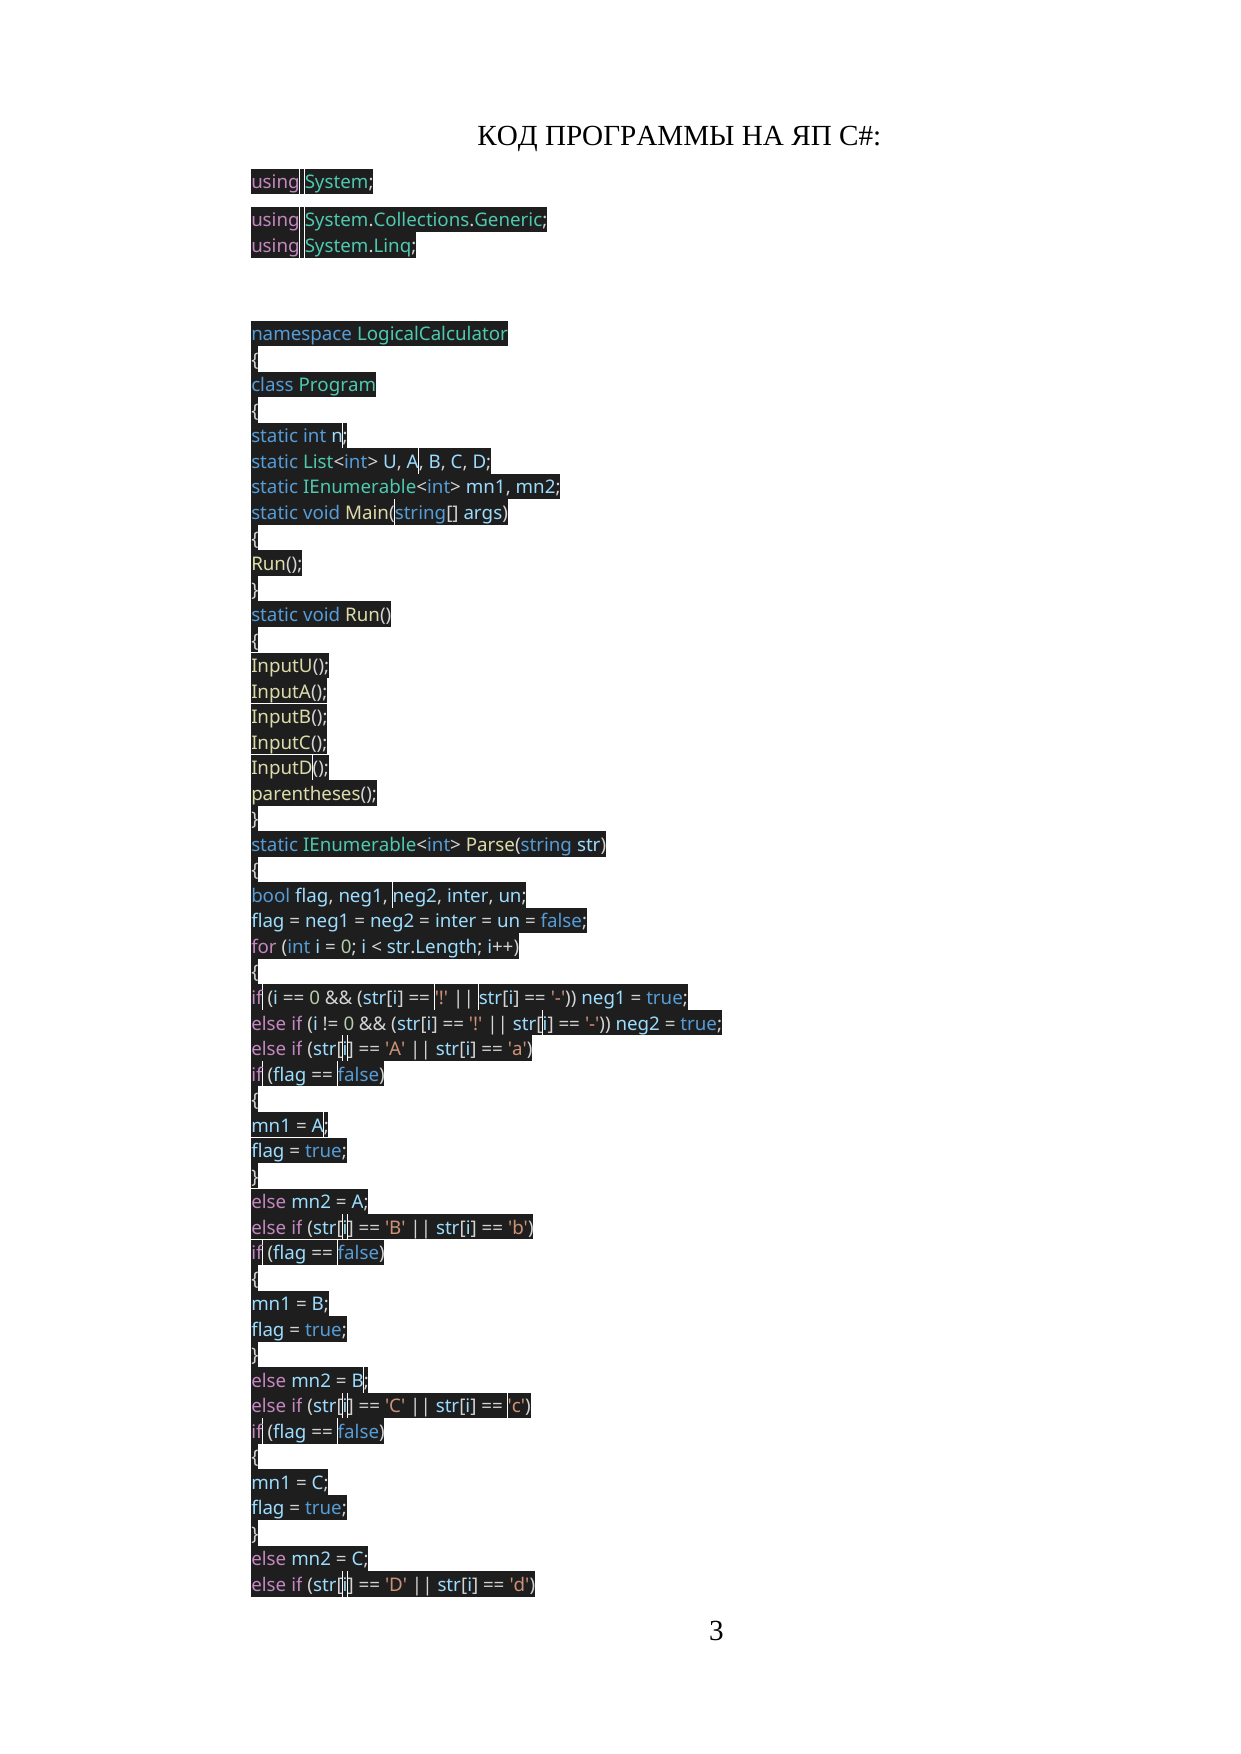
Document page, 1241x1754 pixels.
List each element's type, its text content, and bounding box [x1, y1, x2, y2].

text if (flag == false) [177, 1418, 1181, 1444]
text static void Main(string[] args) [177, 499, 1181, 525]
text } [177, 1342, 1181, 1367]
text { [177, 857, 1181, 882]
text { [177, 1265, 1181, 1291]
text { [177, 397, 1181, 423]
text else if (str[i] == 'B' || str[i] == 'b') [177, 1214, 1181, 1239]
text static IEnumerable<int> Parse(string str) [177, 831, 1181, 857]
text { [177, 1086, 1181, 1112]
text { [177, 1444, 1181, 1469]
text else if (i != 0 && (str[i] == '!' || str[i] == '-')) neg2 = true; [177, 1010, 1181, 1035]
text mn1 = C; [177, 1469, 1181, 1495]
text if (flag == false) [177, 1239, 1181, 1265]
text static List<int> U, A, B, C, D; [177, 448, 1181, 474]
text } [177, 1520, 1181, 1546]
text } [177, 806, 1181, 831]
text if (i == 0 && (str[i] == '!' || str[i] == '-')) neg1 = true; [177, 984, 1181, 1010]
text using System; [177, 168, 1181, 194]
text else if (str[i] == 'D' || str[i] == 'd') [177, 1571, 1181, 1597]
text static int n; [177, 423, 1181, 448]
text flag = true; [177, 1316, 1181, 1342]
text for (int i = 0; i < str.Length; i++) [177, 933, 1181, 959]
text { [177, 346, 1181, 372]
text if (flag == false) [177, 1061, 1181, 1086]
text flag = true; [177, 1495, 1181, 1520]
text mn1 = A; [177, 1112, 1181, 1137]
text { [177, 627, 1181, 652]
text else mn2 = B; [177, 1367, 1181, 1393]
text { [177, 525, 1181, 550]
text else mn2 = A; [177, 1188, 1181, 1214]
text static IEnumerable<int> mn1, mn2; [177, 474, 1181, 499]
text class Program [177, 372, 1181, 397]
text } [177, 1163, 1181, 1188]
text } [177, 576, 1181, 601]
text parentheses(); [177, 780, 1181, 806]
text static void Run() [177, 601, 1181, 627]
text mn1 = B; [177, 1291, 1181, 1316]
text { [177, 959, 1181, 984]
text Run(); [177, 550, 1181, 576]
text InputC(); [177, 729, 1181, 754]
text InputU(); [177, 652, 1181, 678]
text using System.Linq; [177, 232, 1181, 258]
text КОД ПРОГРАММЫ НА ЯП C#: [177, 118, 1181, 152]
text flag = true; [177, 1137, 1181, 1163]
text InputB(); [177, 703, 1181, 729]
text namespace LogicalCalculator [177, 321, 1181, 346]
text bool flag, neg1, neg2, inter, un; [177, 882, 1181, 908]
text InputA(); [177, 678, 1181, 703]
text else if (str[i] == 'A' || str[i] == 'a') [177, 1035, 1181, 1061]
text InputD(); [177, 754, 1181, 780]
text flag = neg1 = neg2 = inter = un = false; [177, 908, 1181, 933]
text using System.Collections.Generic; [177, 207, 1181, 232]
text else if (str[i] == 'C' || str[i] == 'c') [177, 1393, 1181, 1418]
text else mn2 = C; [177, 1546, 1181, 1571]
